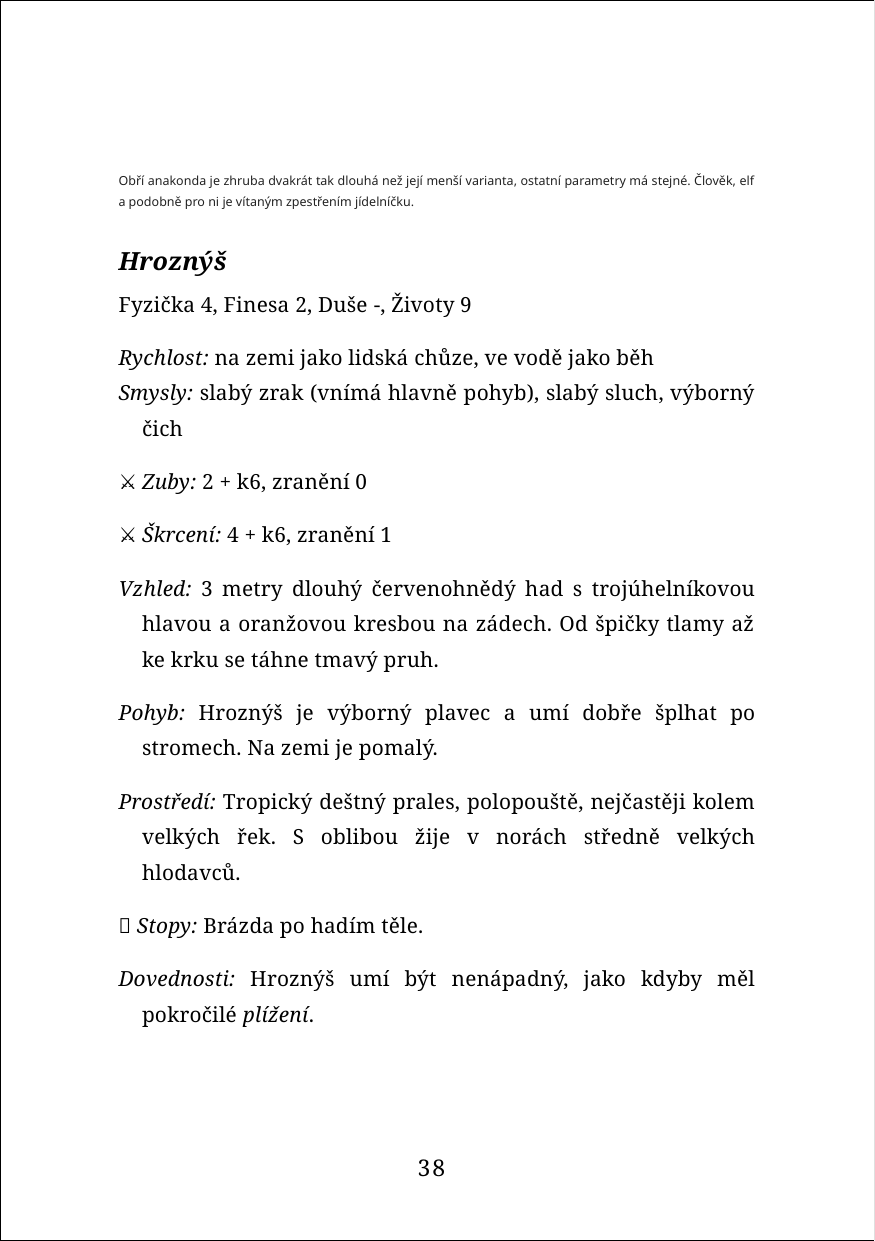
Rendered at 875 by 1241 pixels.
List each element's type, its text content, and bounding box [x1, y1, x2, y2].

text Obří anakonda je zhruba dvakrát tak dlouhá než její menší varianta, ostatní parametry má stejné. Člověk, elf a podobně pro ni je vítaným zpestřením jídelníčku. [118, 172, 756, 210]
text Fyzička 4, Finesa 2, Duše -, Životy 9 [118, 290, 756, 318]
text Pohyb: Hroznýš je výborný plavec a umí dobře šplhat po stromech. Na zemi je pomalý. [118, 698, 756, 762]
text Rychlost: na zemi jako lidská chůze, ve vodě jako běh [118, 343, 756, 371]
text Prostředí: Tropický deštný prales, polopouště, nejčastěji kolem velkých řek. S oblibou žije v norách středně velkých hlodavců. [118, 787, 756, 886]
text 👣 Stopy: Brázda po hadím těle. [118, 911, 756, 939]
text Dovednosti: Hroznýš umí být nenápadný, jako kdyby měl pokročilé plížení. [118, 964, 756, 1028]
subtitle Hroznýš [118, 244, 756, 278]
text ⚔ Zuby: 2 + k6, zranění 0 [118, 467, 756, 496]
text Vzhled: 3 metry dlouhý červenohnědý had s trojúhelníkovou hlavou a oranžovou kresbou na zádech. Od špičky tlamy až ke krku se táhne tmavý pruh. [118, 574, 756, 673]
text ⚔ Škrcení: 4 + k6, zranění 1 [118, 521, 756, 549]
text Smysly: slabý zrak (vnímá hlavně pohyb), slabý sluch, výborný čich [118, 378, 756, 442]
